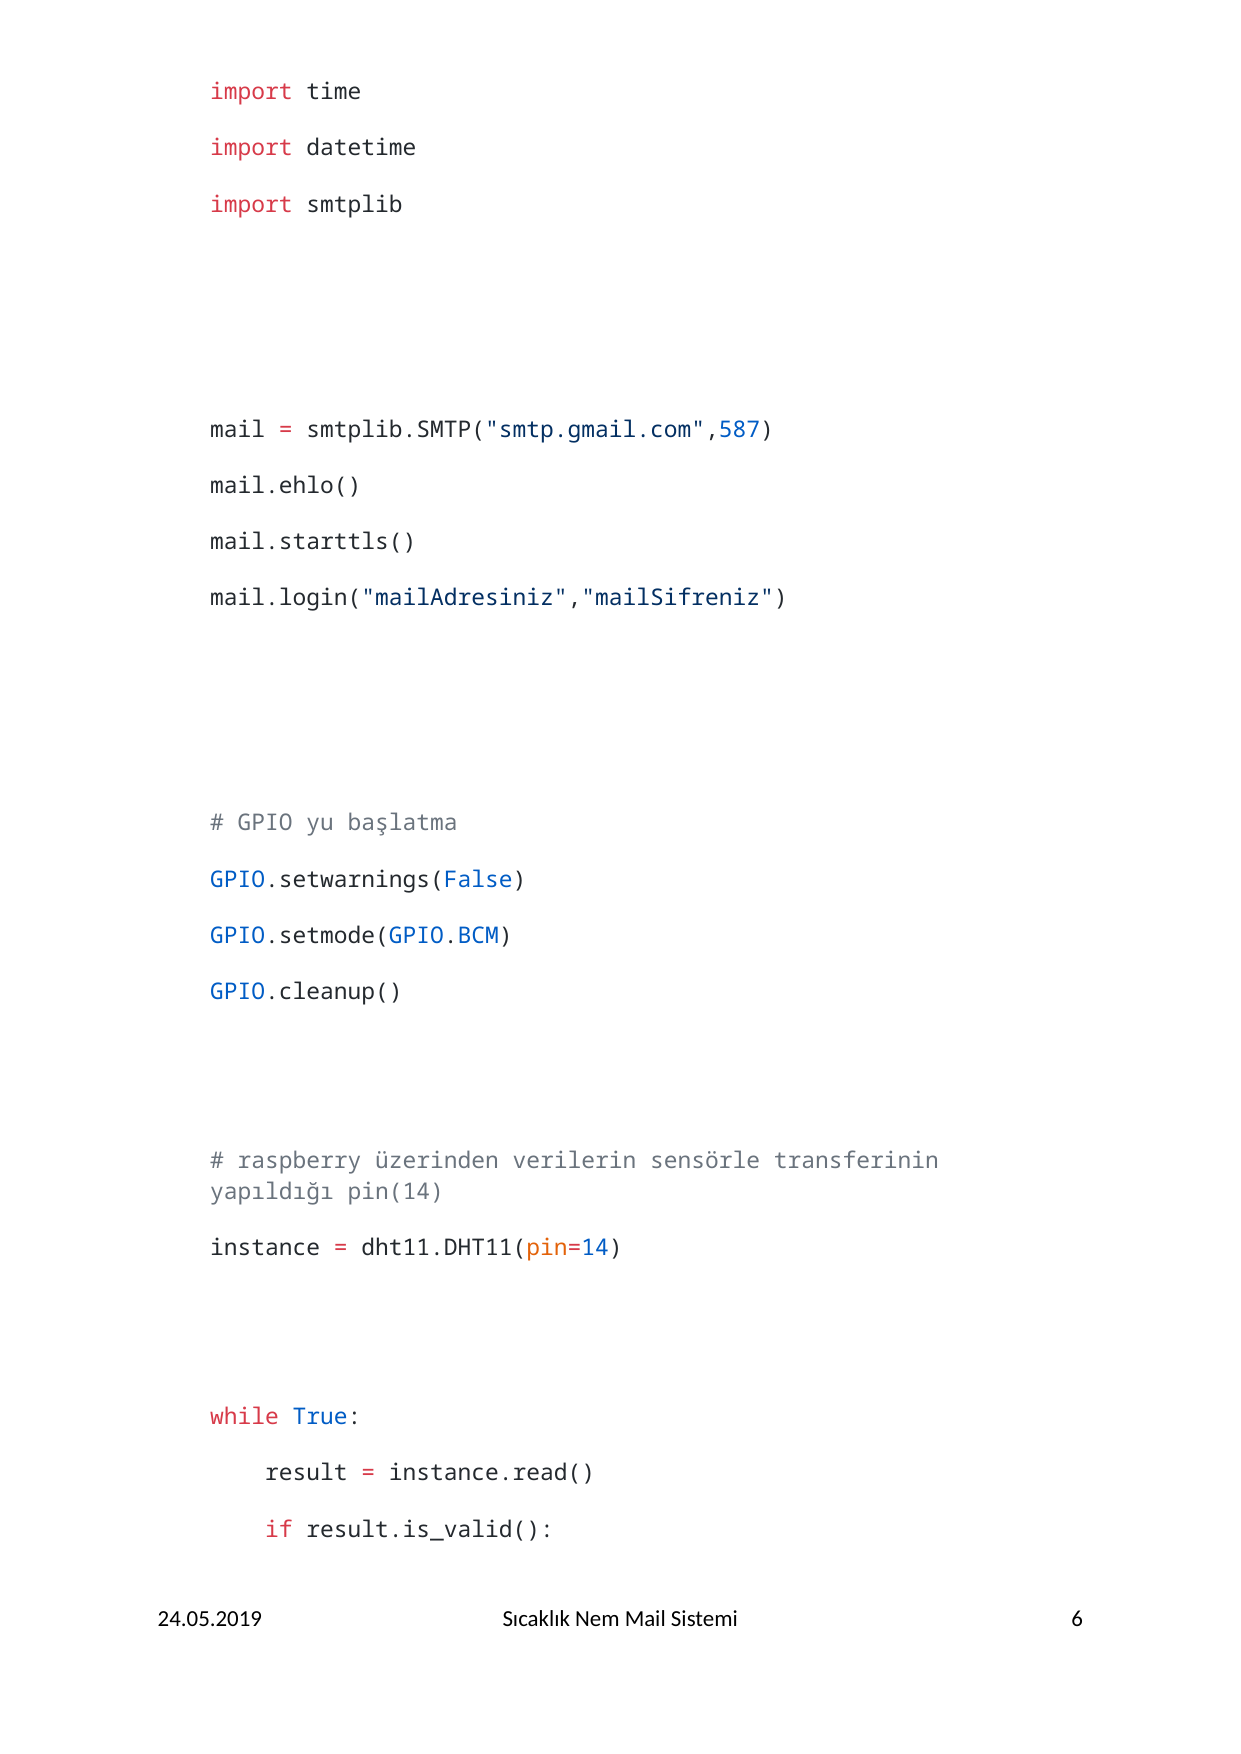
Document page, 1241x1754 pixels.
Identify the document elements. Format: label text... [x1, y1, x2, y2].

table_cell [150, 356, 194, 412]
table_cell import smtplib [194, 188, 1090, 300]
table_cell [150, 863, 194, 919]
table_cell [150, 525, 194, 581]
table_cell [194, 356, 1090, 412]
table_cell [194, 638, 1090, 750]
table_cell [150, 919, 194, 975]
table_cell [150, 1231, 194, 1287]
table_cell [150, 750, 194, 806]
table_cell [150, 1288, 194, 1400]
table_cell [150, 1456, 194, 1512]
table_cell import datetime [194, 131, 1090, 187]
table_cell [150, 638, 194, 750]
table_cell [150, 806, 194, 862]
table_cell [150, 975, 194, 1031]
table_cell [150, 1513, 194, 1569]
table_cell GPIO.setmode(GPIO.BCM) [194, 919, 1090, 975]
table_cell [150, 413, 194, 469]
table_cell GPIO.cleanup() [194, 975, 1090, 1031]
table_cell [150, 581, 194, 637]
table_cell while True: [194, 1400, 1090, 1456]
table_cell [150, 300, 194, 356]
table_cell import time [194, 75, 1090, 131]
table_cell if result.is_valid(): [194, 1513, 1090, 1569]
table_cell # raspberry üzerinden verilerin sensörle transferinin yapıldığı pin(14) [194, 1144, 1090, 1231]
table_cell mail = smtplib.SMTP("smtp.gmail.com",587) [194, 413, 1090, 469]
table_cell [150, 469, 194, 525]
table_cell mail.ehlo() [194, 469, 1090, 525]
table_cell [194, 1288, 1090, 1400]
table_cell result = instance.read() [194, 1456, 1090, 1512]
table_cell GPIO.setwarnings(False) [194, 863, 1090, 919]
table_cell instance = dht11.DHT11(pin=14) [194, 1231, 1090, 1287]
table_cell [194, 750, 1090, 806]
table_cell [194, 300, 1090, 356]
table_cell [150, 131, 194, 187]
table_cell mail.login("mailAdresiniz","mailSifreniz") [194, 581, 1090, 637]
table_cell [150, 1144, 194, 1231]
table_cell # GPIO yu başlatma [194, 806, 1090, 862]
table_cell [150, 75, 194, 131]
table_cell [150, 1031, 194, 1144]
table_cell [150, 188, 194, 300]
table_cell [150, 1400, 194, 1456]
table_cell mail.starttls() [194, 525, 1090, 581]
table_cell [194, 1031, 1090, 1144]
